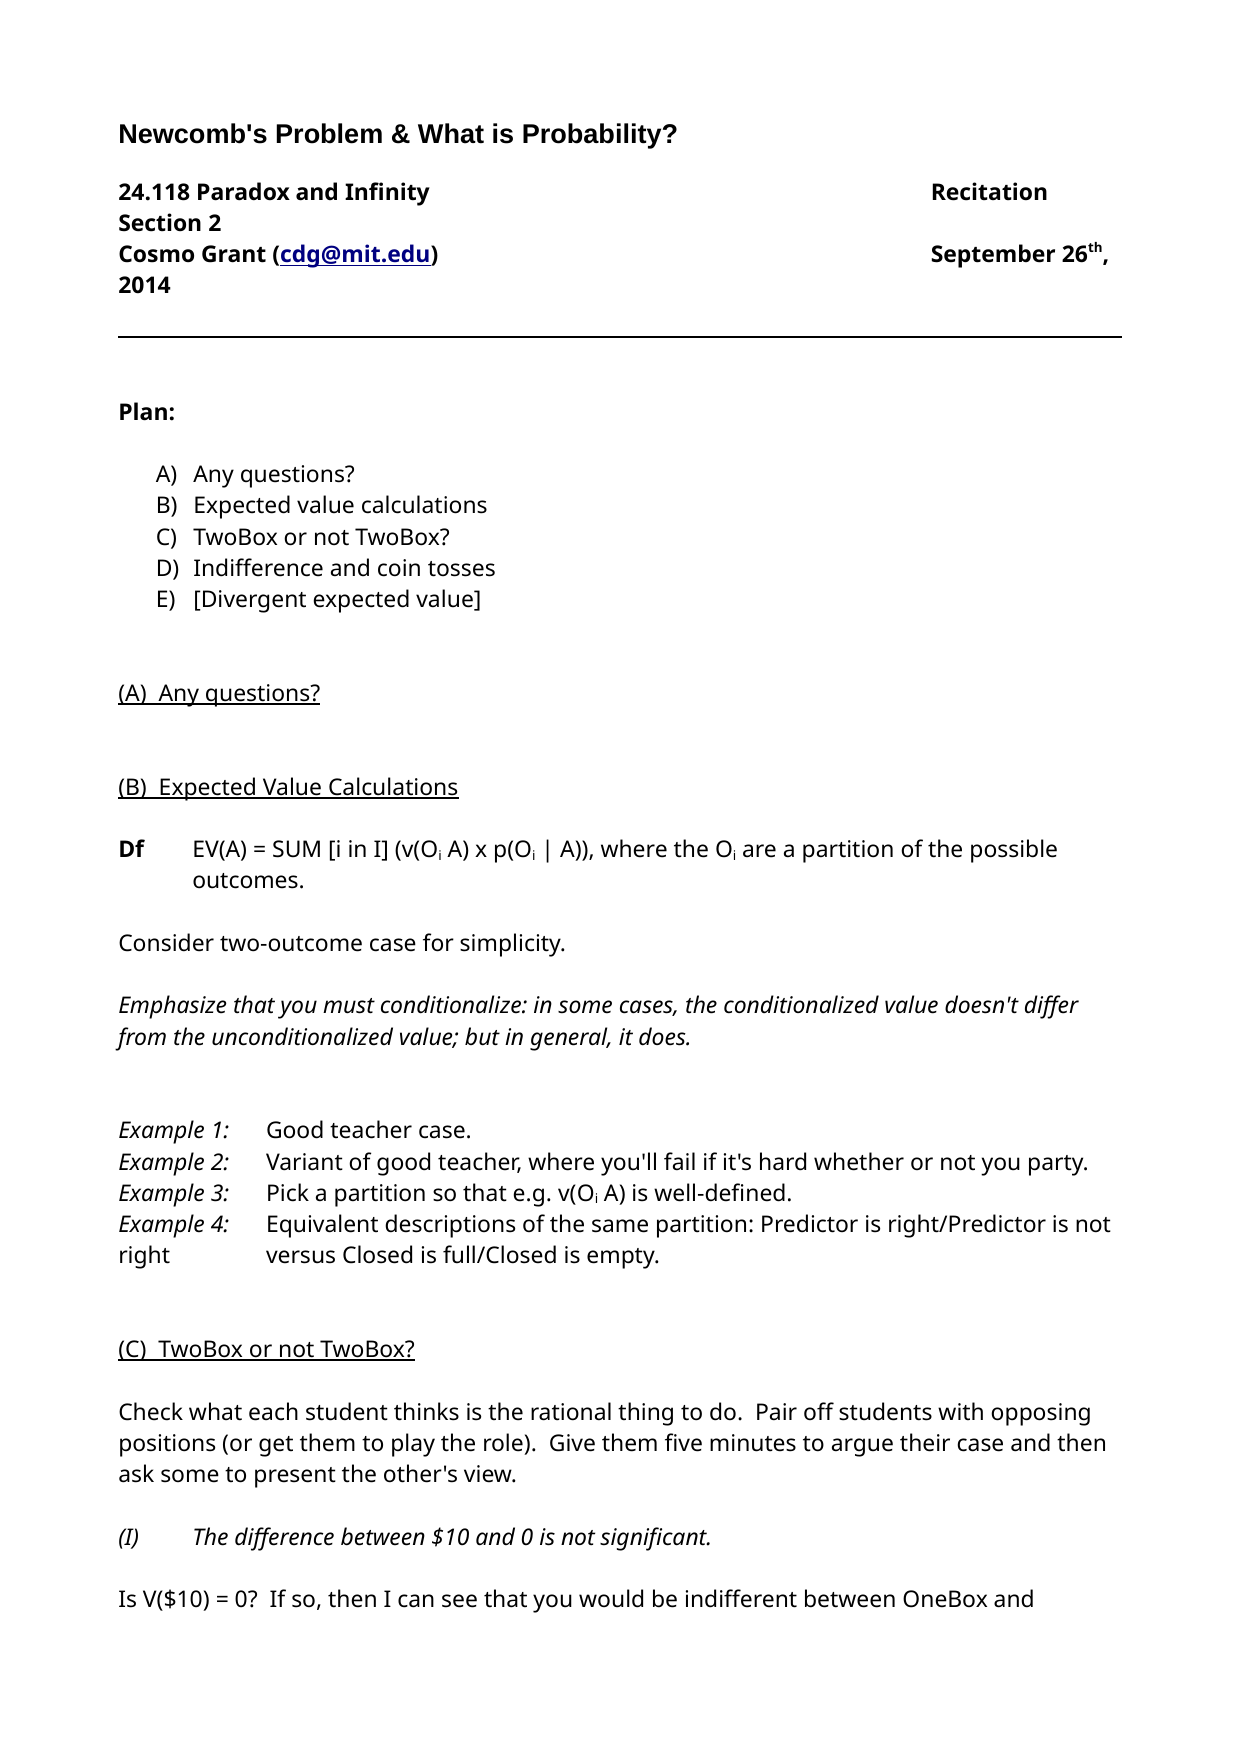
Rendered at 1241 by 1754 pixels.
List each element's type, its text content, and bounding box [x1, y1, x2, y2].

text Df EV(A) = SUM [i in I] (v(Oi A) x p(Oi | A)), where the Oi are a partition of the possible outcomes. [118, 833, 1122, 896]
text Cosmo Grant (cdg@mit.edu) September 26th, 2014 [118, 238, 1122, 301]
text Emphasize that you must conditionalize: in some cases, the conditionalized value doesn't differ from the unconditionalized value; but in general, it does. [118, 989, 1122, 1052]
list TwoBox or not TwoBox? [156, 521, 1122, 552]
text Example 3: Pick a partition so that e.g. v(Oi A) is well-defined. [118, 1177, 1122, 1208]
text (B) Expected Value Calculations [118, 771, 1122, 802]
text (C) TwoBox or not TwoBox? [118, 1333, 1122, 1364]
list Indifference and coin tosses [156, 552, 1122, 583]
list Expected value calculations [156, 489, 1122, 521]
text Plan: [118, 396, 1122, 427]
list [Divergent expected value] [156, 583, 1122, 614]
text Example 1: Good teacher case. [118, 1114, 1122, 1146]
text Check what each student thinks is the rational thing to do. Pair off students with opposing positions (or get them to play the role). Give them five minutes to argue their case and then ask some to present the other's view. [118, 1396, 1122, 1489]
text Consider two-outcome case for simplicity. [118, 927, 1122, 958]
text Is V($10) = 0? If so, then I can see that you would be indifferent between OneBox and [118, 1583, 1122, 1614]
text Newcomb's Problem & What is Probability? [118, 118, 1122, 149]
text (A) Any questions? [118, 677, 1122, 708]
text 24.118 Paradox and Infinity Recitation Section 2 [118, 176, 1122, 238]
text Example 2: Variant of good teacher, where you'll fail if it's hard whether or not you party. [118, 1146, 1122, 1177]
text (I) The difference between $10 and 0 is not significant. [118, 1521, 1122, 1552]
text Example 4: Equivalent descriptions of the same partition: Predictor is right/Predictor is not right versus Closed is full/Closed is empty. [118, 1208, 1122, 1271]
list Any questions? [156, 458, 1122, 489]
